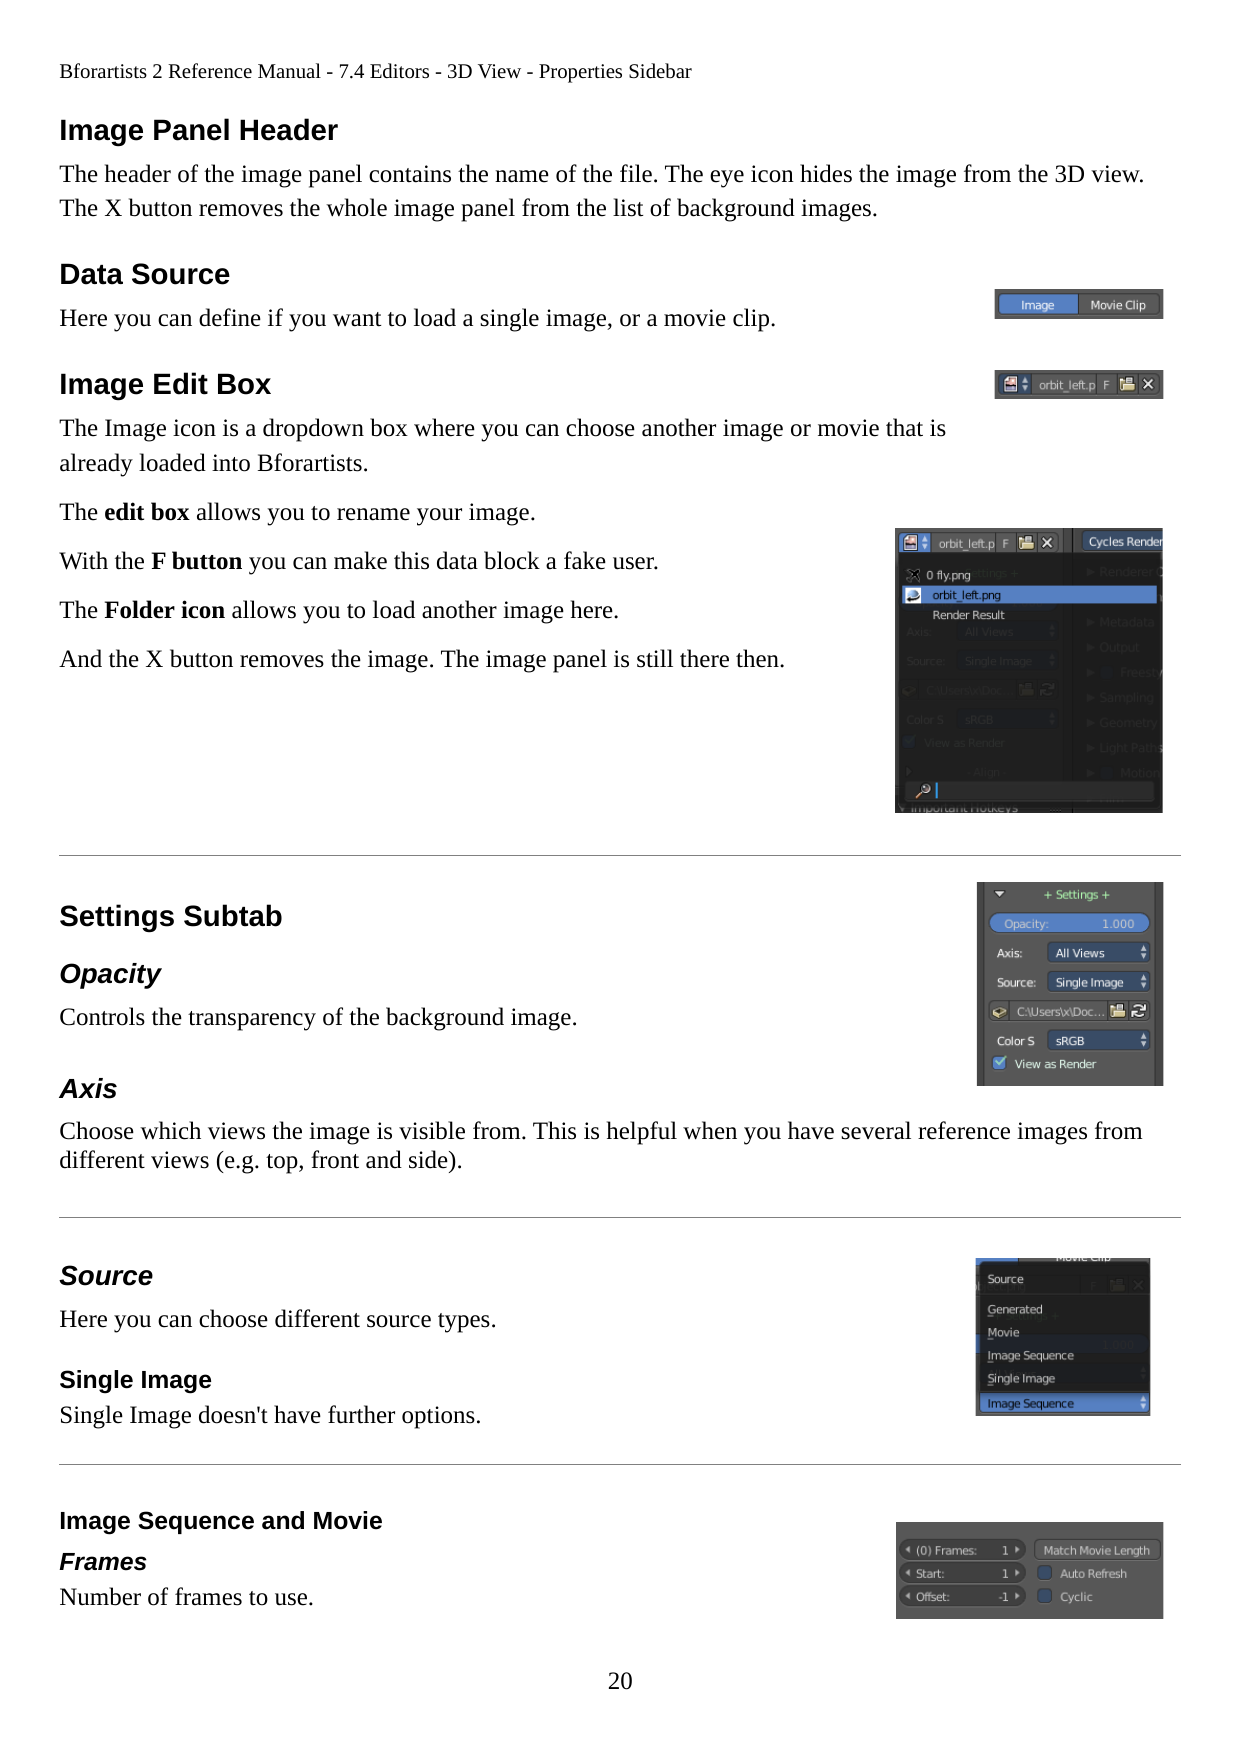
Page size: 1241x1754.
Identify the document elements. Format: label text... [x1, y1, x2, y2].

text The header of the image panel contains the name of the file. The eye icon hides the image from the 3D view. The X button removes the whole image panel from the list of background images. [59, 159, 1181, 222]
text The edit box allows you to rename your image. [59, 497, 1181, 525]
subtitle Single Image [59, 1365, 975, 1394]
subtitle Image Sequence and Movie [59, 1506, 1181, 1534]
picture [895, 528, 1163, 813]
text Here you can define if you want to load a single image, or a movie clip. [59, 303, 1181, 332]
text And the X button removes the image. The image panel is still there then. [59, 644, 895, 673]
subtitle Source [59, 1259, 975, 1291]
subtitle [1151, 1259, 1181, 1291]
picture [994, 370, 1164, 399]
text The Folder icon allows you to load another image here. [59, 595, 895, 623]
subtitle Settings Subtab [59, 899, 976, 933]
subtitle [1151, 1365, 1181, 1394]
text With the F button you can make this data block a fake user. [59, 546, 895, 574]
list Choose which views the image is visible from. This is helpful when you have several reference images from different views (e.g. top, front and side). [59, 1116, 1181, 1174]
text Here you can choose different source types. [59, 1304, 975, 1332]
subtitle Axis [59, 1072, 1181, 1104]
list Controls the transparency of the background image. [59, 1002, 976, 1031]
subtitle [1164, 1547, 1181, 1575]
text Number of frames to use. [59, 1582, 896, 1610]
text Single Image doesn't have further options. [59, 1400, 1181, 1429]
picture [976, 882, 1164, 1086]
picture [975, 1258, 1151, 1416]
subtitle Data Source [59, 257, 1181, 291]
subtitle [1164, 958, 1181, 989]
subtitle [1164, 899, 1181, 933]
subtitle Image Panel Header [59, 113, 1181, 146]
subtitle Image Edit Box [59, 367, 1181, 401]
picture [994, 289, 1164, 319]
subtitle Frames [59, 1547, 896, 1575]
text The Image icon is a dropdown box where you can choose another image or movie that is already loaded into Bforartists. [59, 413, 1181, 476]
picture [896, 1522, 1164, 1619]
subtitle Opacity [59, 958, 976, 989]
